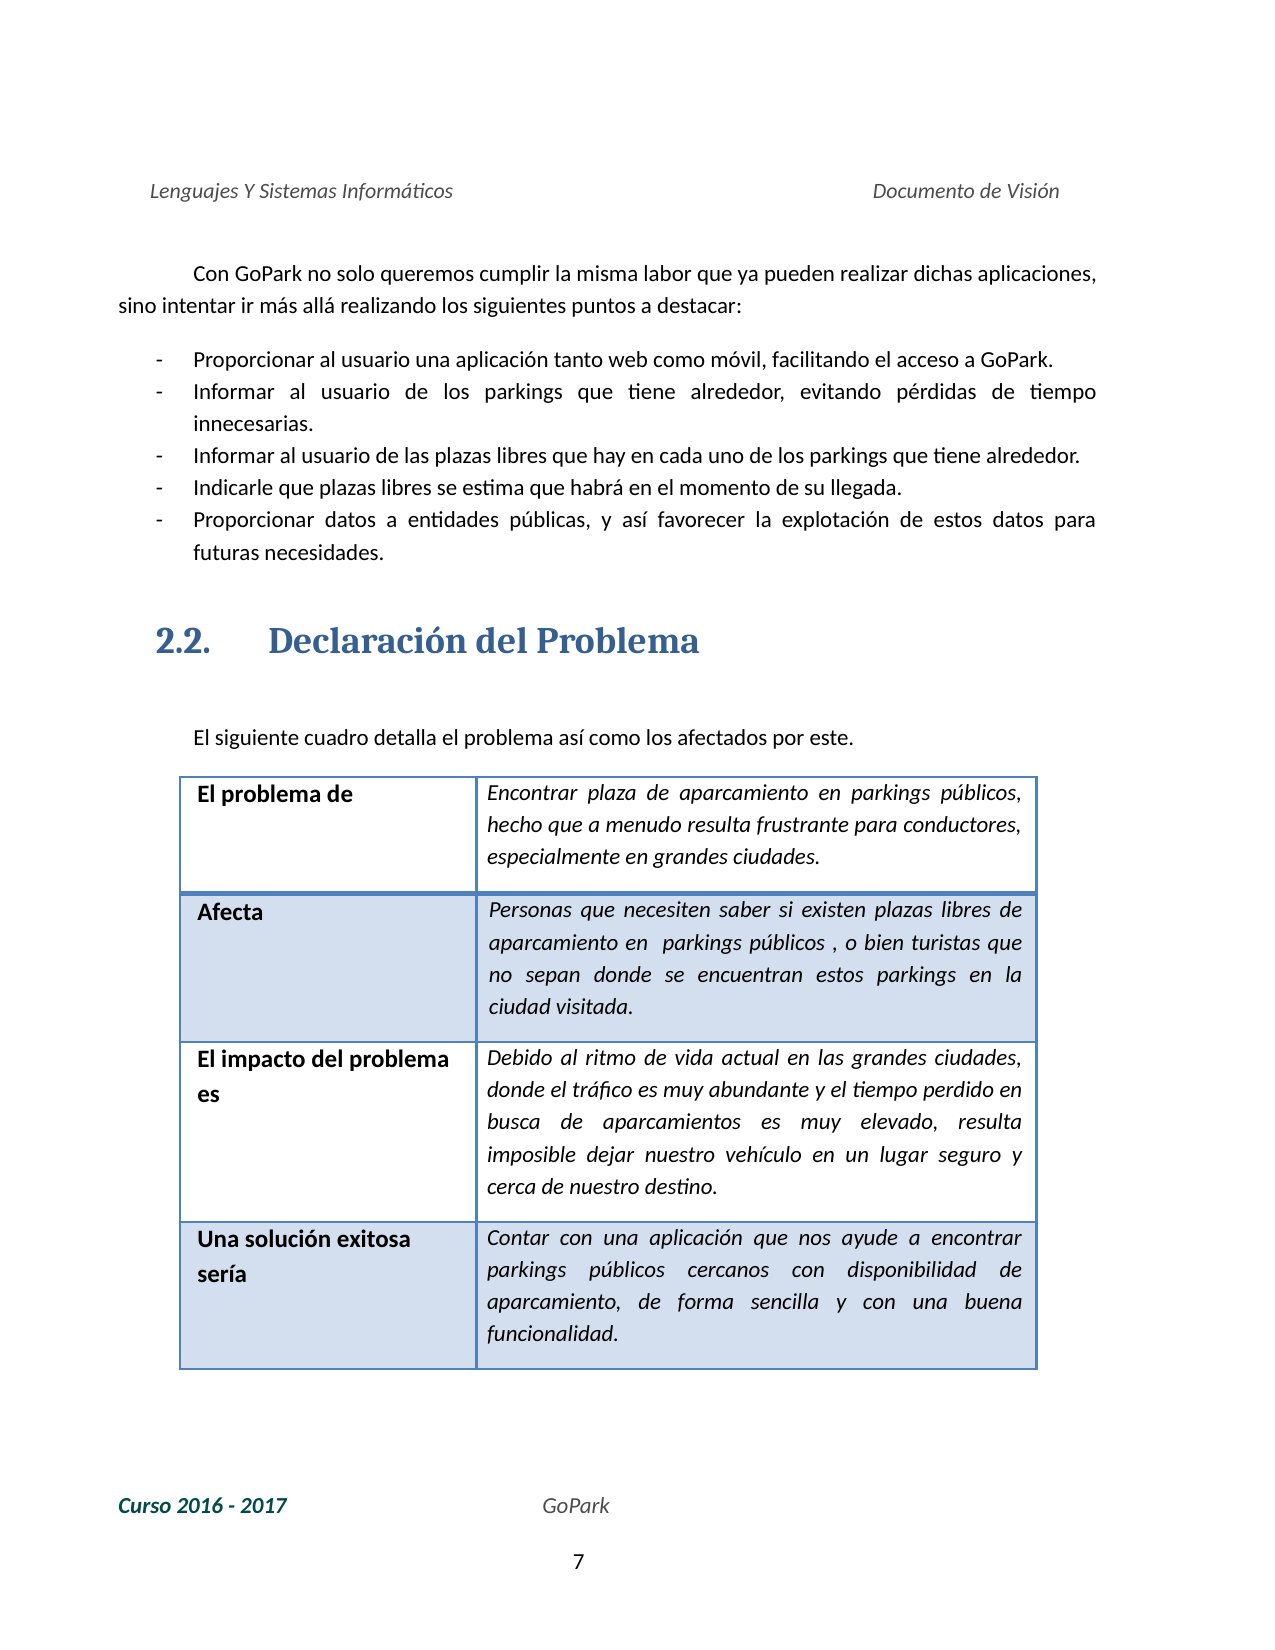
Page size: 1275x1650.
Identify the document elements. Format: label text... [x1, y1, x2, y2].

list Proporcionar datos a entidades públicas, y así favorecer la explotación de estos datos para futuras necesidades. [156, 506, 1098, 566]
text El siguiente cuadro detalla el problema así como los afectados por este. [193, 723, 1098, 751]
list Informar al usuario de los parkings que tiene alrededor, evitando pérdidas de tiempo innecesarias. [156, 377, 1098, 437]
list Proporcionar al usuario una aplicación tanto web como móvil, facilitando el acceso a GoPark. [156, 345, 1098, 373]
table_cell Personas que necesiten saber si existen plazas libres de aparcamiento en parkings públicos , o bien turistas que no sepan donde se encuentran estos parkings en la ciudad visitada. [478, 896, 1035, 1041]
table_cell Afecta [181, 896, 475, 1041]
table_cell Contar con una aplicación que nos ayude a encontrar parkings públicos cercanos con disponibilidad de aparcamiento, de forma sencilla y con una buena funcionalidad. [478, 1223, 1035, 1368]
list Informar al usuario de las plazas libres que hay en cada uno de los parkings que tiene alrededor. [156, 441, 1098, 469]
table_header El problema de [181, 778, 475, 891]
list Indicarle que plazas libres se estima que habrá en el momento de su llegada. [156, 473, 1098, 501]
table_cell Debido al ritmo de vida actual en las grandes ciudades, donde el tráfico es muy abundante y el tiempo perdido en busca de aparcamientos es muy elevado, resulta imposible dejar nuestro vehículo en un lugar seguro y cerca de nuestro destino. [478, 1043, 1035, 1221]
table_cell El impacto del problema es [181, 1043, 475, 1221]
list Declaración del Problema [156, 620, 1098, 663]
table_cell Una solución exitosa sería [181, 1223, 475, 1368]
text Con GoPark no solo queremos cumplir la misma labor que ya pueden realizar dichas aplicaciones, sino intentar ir más allá realizando los siguientes puntos a destacar: [118, 259, 1098, 320]
table_header Encontrar plaza de aparcamiento en parkings públicos, hecho que a menudo resulta frustrante para conductores, especialmente en grandes ciudades. [478, 778, 1035, 891]
